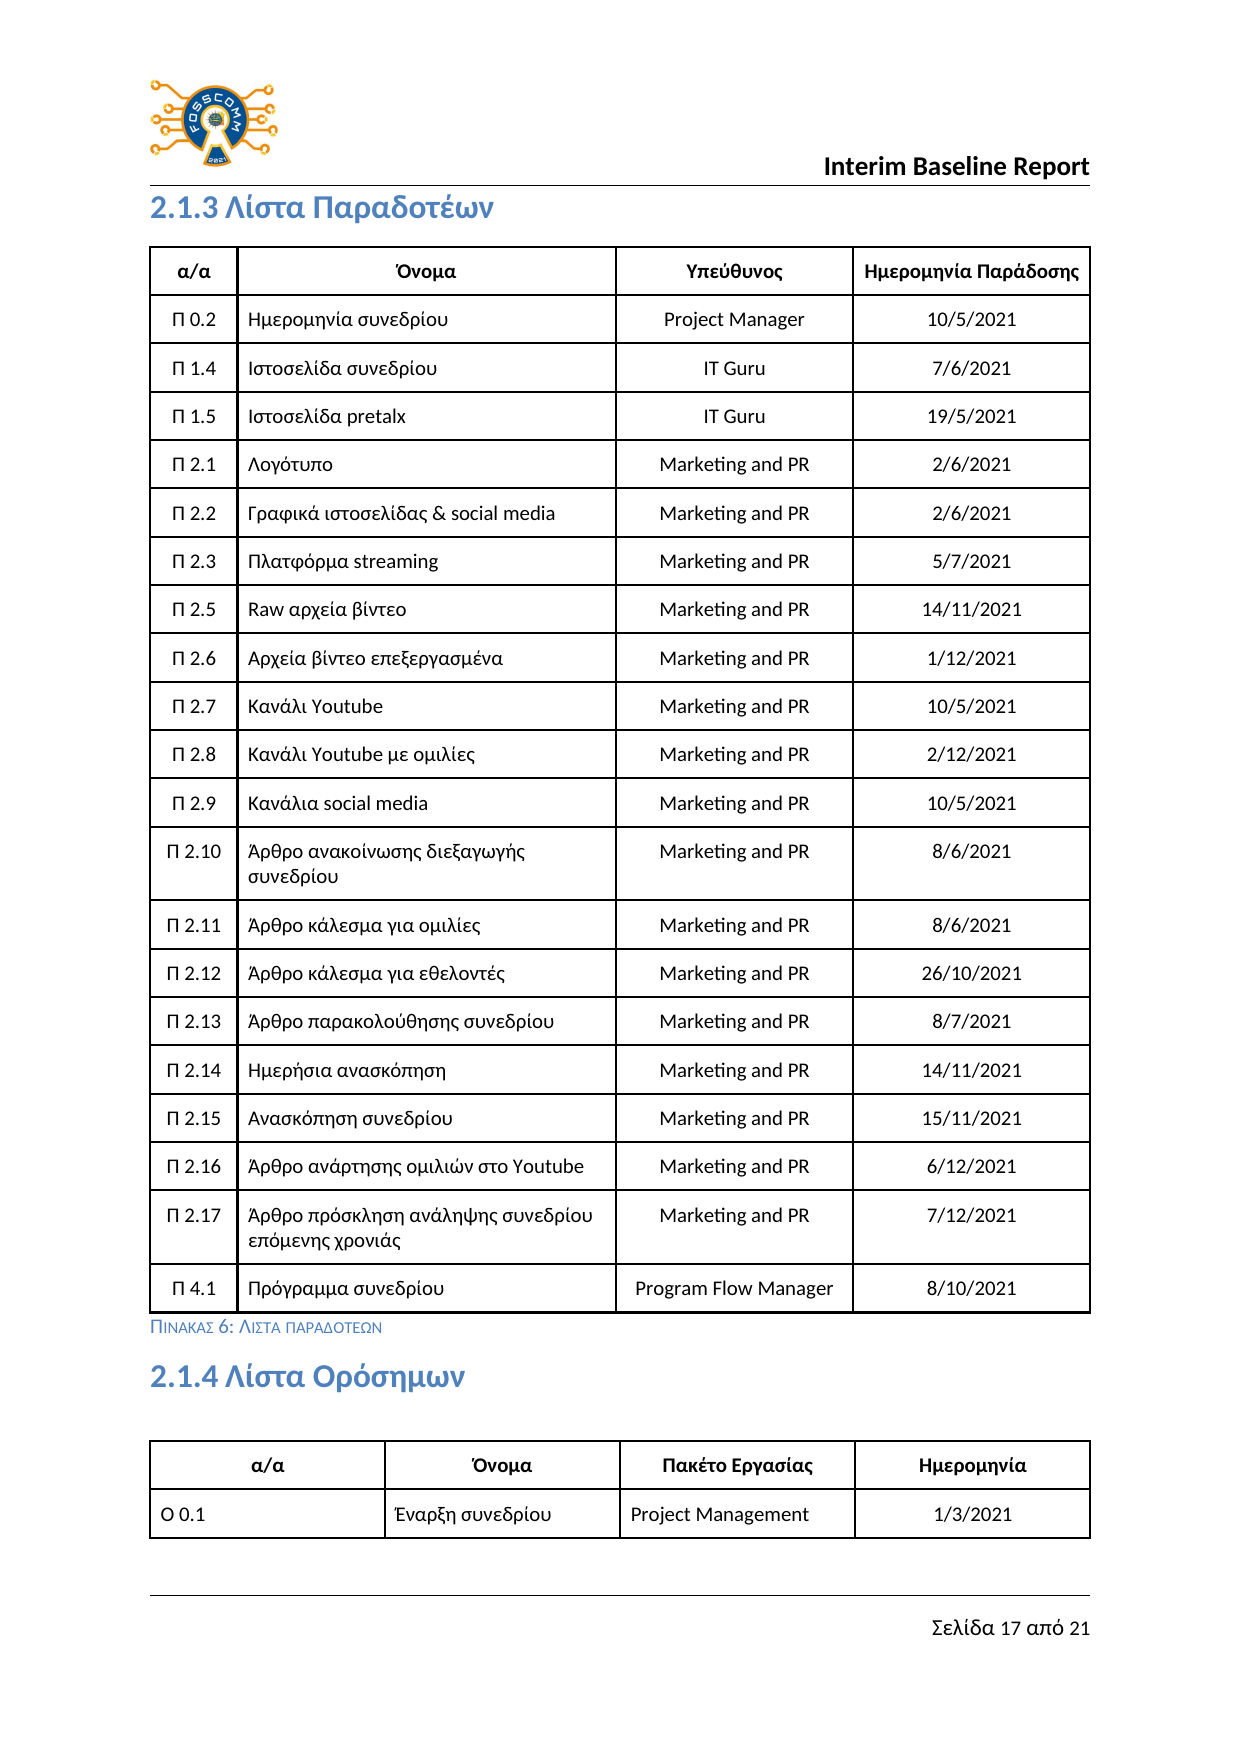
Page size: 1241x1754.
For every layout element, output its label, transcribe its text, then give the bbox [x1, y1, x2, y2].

table_cell Π 2.6 [151, 634, 236, 681]
table_cell Γραφικά ιστοσελίδας & social media [239, 489, 615, 536]
table_cell 26/10/2021 [854, 950, 1089, 996]
table_cell 10/5/2021 [854, 296, 1089, 342]
table_cell Π 1.5 [151, 393, 236, 439]
text Πίνακας 6: Λιστα παραδοτεων [150, 1314, 1090, 1339]
table_cell 1/3/2021 [856, 1490, 1089, 1537]
table_cell Π 2.17 [151, 1191, 236, 1263]
table_cell Πλατφόρμα streaming [239, 538, 615, 584]
table_header Όνομα [386, 1442, 619, 1488]
table_cell Έναρξη συνεδρίου [386, 1490, 619, 1537]
list Λίστα Παραδοτέων [150, 186, 1090, 227]
table_cell 14/11/2021 [854, 586, 1089, 632]
table_cell Π 2.10 [151, 828, 236, 899]
table_cell Ημερήσια ανασκόπηση [239, 1046, 615, 1093]
table_cell IT Guru [617, 393, 852, 439]
table_cell Π 2.5 [151, 586, 236, 632]
table_cell 8/6/2021 [854, 828, 1089, 899]
table_cell Κανάλι Youtube [239, 683, 615, 729]
table_cell Raw αρχεία βίντεο [239, 586, 615, 632]
table_cell Αρχεία βίντεο επεξεργασμένα [239, 634, 615, 681]
picture [150, 73, 278, 176]
table_header α/α [151, 1442, 384, 1488]
table_cell 8/6/2021 [854, 901, 1089, 948]
table_cell 2/12/2021 [854, 731, 1089, 777]
table_cell Π 0.2 [151, 296, 236, 342]
table_cell Ιστοσελίδα pretalx [239, 393, 615, 439]
list Λίστα Ορόσημων [150, 1355, 1090, 1396]
table_cell Program Flow Manager [617, 1265, 852, 1311]
table_cell Π 4.1 [151, 1265, 236, 1311]
table_header α/α [151, 248, 236, 294]
table_cell Π 2.12 [151, 950, 236, 996]
table_cell 14/11/2021 [854, 1046, 1089, 1093]
table_cell Π 2.16 [151, 1143, 236, 1189]
table_cell Λογότυπο [239, 441, 615, 487]
table_cell Marketing and PR [617, 731, 852, 777]
table_cell 1/12/2021 [854, 634, 1089, 681]
table_header Ημερομηνία Παράδοσης [854, 248, 1089, 294]
table_cell 7/12/2021 [854, 1191, 1089, 1263]
table_cell 2/6/2021 [854, 441, 1089, 487]
table_cell Π 2.13 [151, 998, 236, 1044]
table_cell Άρθρο κάλεσμα για ομιλίες [239, 901, 615, 948]
table_cell Π 2.11 [151, 901, 236, 948]
table_cell 8/7/2021 [854, 998, 1089, 1044]
table_cell Π 2.15 [151, 1095, 236, 1141]
table_cell Άρθρο κάλεσμα για εθελοντές [239, 950, 615, 996]
table_cell Marketing and PR [617, 901, 852, 948]
table_cell 19/5/2021 [854, 393, 1089, 439]
table_cell Π 2.2 [151, 489, 236, 536]
table_cell Π 2.7 [151, 683, 236, 729]
table_cell Marketing and PR [617, 828, 852, 899]
table_cell 10/5/2021 [854, 683, 1089, 729]
table_cell Κανάλι Youtube με ομιλίες [239, 731, 615, 777]
table_cell Marketing and PR [617, 1095, 852, 1141]
table_header Υπεύθυνος [617, 248, 852, 294]
table_cell Ιστοσελίδα συνεδρίου [239, 344, 615, 391]
table_cell 2/6/2021 [854, 489, 1089, 536]
table_cell 10/5/2021 [854, 779, 1089, 826]
table_cell Π 1.4 [151, 344, 236, 391]
table_cell Άρθρο πρόσκληση ανάληψης συνεδρίου επόμενης χρονιάς [239, 1191, 615, 1263]
table_cell Marketing and PR [617, 683, 852, 729]
table_header Πακέτο Εργασίας [621, 1442, 854, 1488]
table_cell 8/10/2021 [854, 1265, 1089, 1311]
table_header Όνομα [239, 248, 615, 294]
table_cell Ημερομηνία συνεδρίου [239, 296, 615, 342]
table_cell O 0.1 [151, 1490, 384, 1537]
table_cell Marketing and PR [617, 441, 852, 487]
table_cell Π 2.8 [151, 731, 236, 777]
table_cell Άρθρο ανακοίνωσης διεξαγωγής συνεδρίου [239, 828, 615, 899]
table_cell 5/7/2021 [854, 538, 1089, 584]
table_cell Π 2.14 [151, 1046, 236, 1093]
table_cell Marketing and PR [617, 586, 852, 632]
table_cell Marketing and PR [617, 950, 852, 996]
table_cell Πρόγραμμα συνεδρίου [239, 1265, 615, 1311]
table_cell IT Guru [617, 344, 852, 391]
table_cell Π 2.9 [151, 779, 236, 826]
table_cell Marketing and PR [617, 1143, 852, 1189]
table_cell Marketing and PR [617, 779, 852, 826]
table_cell Marketing and PR [617, 1046, 852, 1093]
table_cell 15/11/2021 [854, 1095, 1089, 1141]
table_cell Project Manager [617, 296, 852, 342]
table_cell Άρθρο παρακολούθησης συνεδρίου [239, 998, 615, 1044]
table_header Ημερομηνία [856, 1442, 1089, 1488]
table_cell Marketing and PR [617, 1191, 852, 1263]
table_cell Marketing and PR [617, 489, 852, 536]
table_cell Marketing and PR [617, 538, 852, 584]
table_cell Π 2.3 [151, 538, 236, 584]
table_cell 7/6/2021 [854, 344, 1089, 391]
table_cell Άρθρο ανάρτησης ομιλιών στο Youtube [239, 1143, 615, 1189]
table_cell Marketing and PR [617, 634, 852, 681]
table_cell Marketing and PR [617, 998, 852, 1044]
table_cell Π 2.1 [151, 441, 236, 487]
table_cell Κανάλια social media [239, 779, 615, 826]
table_cell Ανασκόπηση συνεδρίου [239, 1095, 615, 1141]
table_cell Project Management [621, 1490, 854, 1537]
table_cell 6/12/2021 [854, 1143, 1089, 1189]
